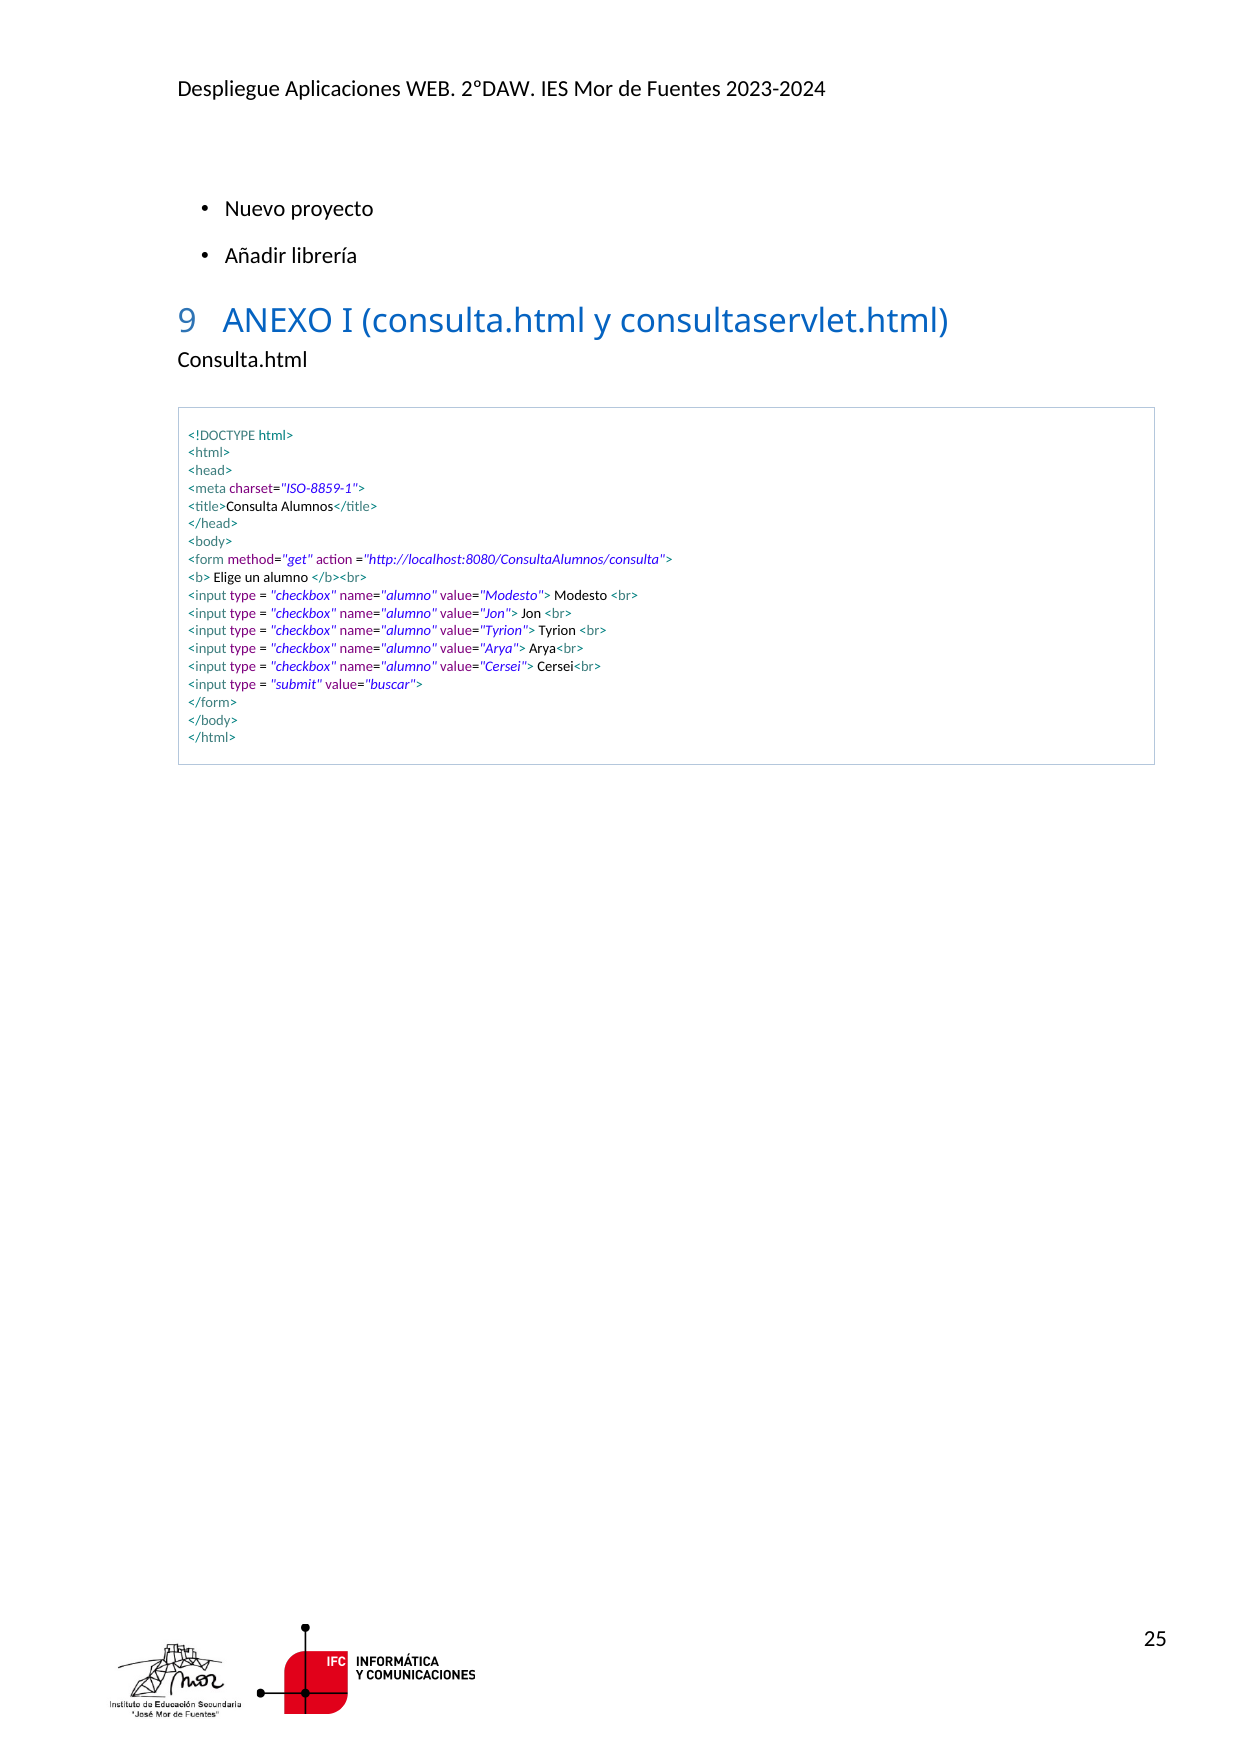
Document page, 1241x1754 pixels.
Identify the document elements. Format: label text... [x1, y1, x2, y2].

picture [256, 1624, 475, 1714]
picture [100, 1631, 249, 1736]
subtitle ANEXO I (consulta.html y consultaservlet.html) [177, 297, 1167, 342]
list Nuevo proyecto [201, 194, 1167, 222]
text Consulta.html [177, 346, 1167, 373]
list Añadir librería [201, 241, 1167, 269]
